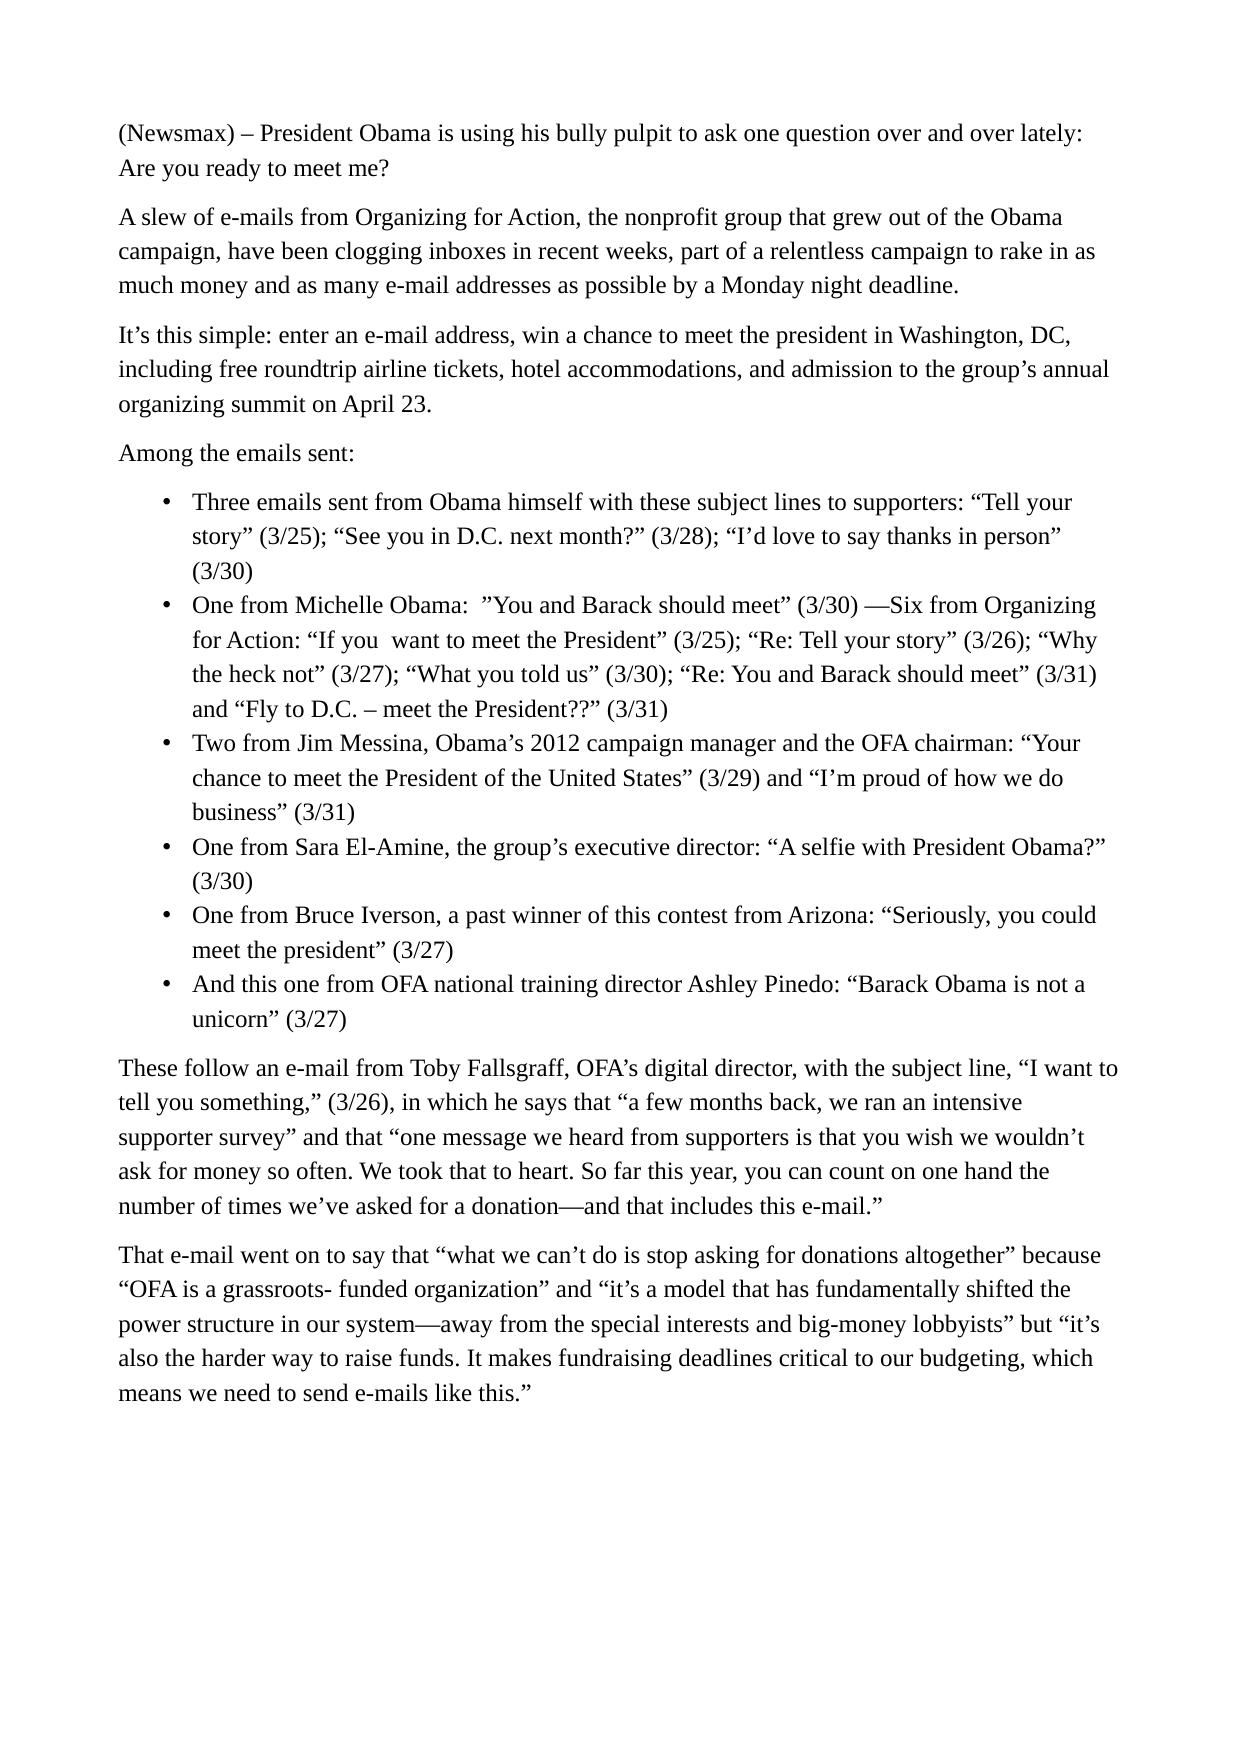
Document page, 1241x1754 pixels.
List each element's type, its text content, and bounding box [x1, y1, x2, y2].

text That e-mail went on to say that “what we can’t do is stop asking for donations altogether” because “OFA is a grassroots- funded organization” and “it’s a model that has fundamentally shifted the power structure in our system—away from the special interests and big-money lobbyists” but “it’s also the harder way to raise funds. It makes fundraising deadlines critical to our budgeting, which means we need to send e-mails like this.” [118, 1240, 1122, 1407]
list One from Sara El-Amine, the group’s executive director: “A selfie with President Obama?” (3/30) [162, 832, 1122, 895]
list One from Michelle Obama: ”You and Barack should meet” (3/30) —Six from Organizing for Action: “If you want to meet the President” (3/25); “Re: Tell your story” (3/26); “Why the heck not” (3/27); “What you told us” (3/30); “Re: You and Barack should meet” (3/31) and “Fly to D.C. – meet the President??” (3/31) [162, 590, 1122, 722]
list Three emails sent from Obama himself with these subject lines to supporters: “Tell your story” (3/25); “See you in D.C. next month?” (3/28); “I’d love to say thanks in person” (3/30) [162, 487, 1122, 584]
text These follow an e-mail from Toby Fallsgraff, OFA’s digital director, with the subject line, “I want to tell you something,” (3/26), in which he says that “a few months back, we ran an intensive supporter survey” and that “one message we heard from supporters is that you wish we wouldn’t ask for money so often. We took that to heart. So far this year, you can count on one hand the number of times we’ve asked for a donation—and that includes this e-mail.” [118, 1053, 1122, 1220]
text A slew of e-mails from Organizing for Action, the nonprofit group that grew out of the Obama campaign, have been clogging inboxes in recent weeks, part of a relentless campaign to rake in as much money and as many e-mail addresses as possible by a Monday night deadline. [118, 202, 1122, 299]
text It’s this simple: enter an e-mail address, win a chance to meet the president in Washington, DC, including free roundtrip airline tickets, hotel accommodations, and admission to the group’s annual organizing summit on April 23. [118, 320, 1122, 417]
list Two from Jim Messina, Obama’s 2012 campaign manager and the OFA chairman: “Your chance to meet the President of the United States” (3/29) and “I’m proud of how we do business” (3/31) [162, 728, 1122, 826]
text Among the emails sent: [118, 438, 1122, 466]
list And this one from OFA national training director Ashley Pinedo: “Barack Obama is not a unicorn” (3/27) [162, 969, 1122, 1033]
list One from Bruce Iverson, a past winner of this contest from Arizona: “Seriously, you could meet the president” (3/27) [162, 901, 1122, 964]
text (Newsmax) – President Obama is using his bully pulpit to ask one question over and over lately: Are you ready to meet me? [118, 118, 1122, 181]
